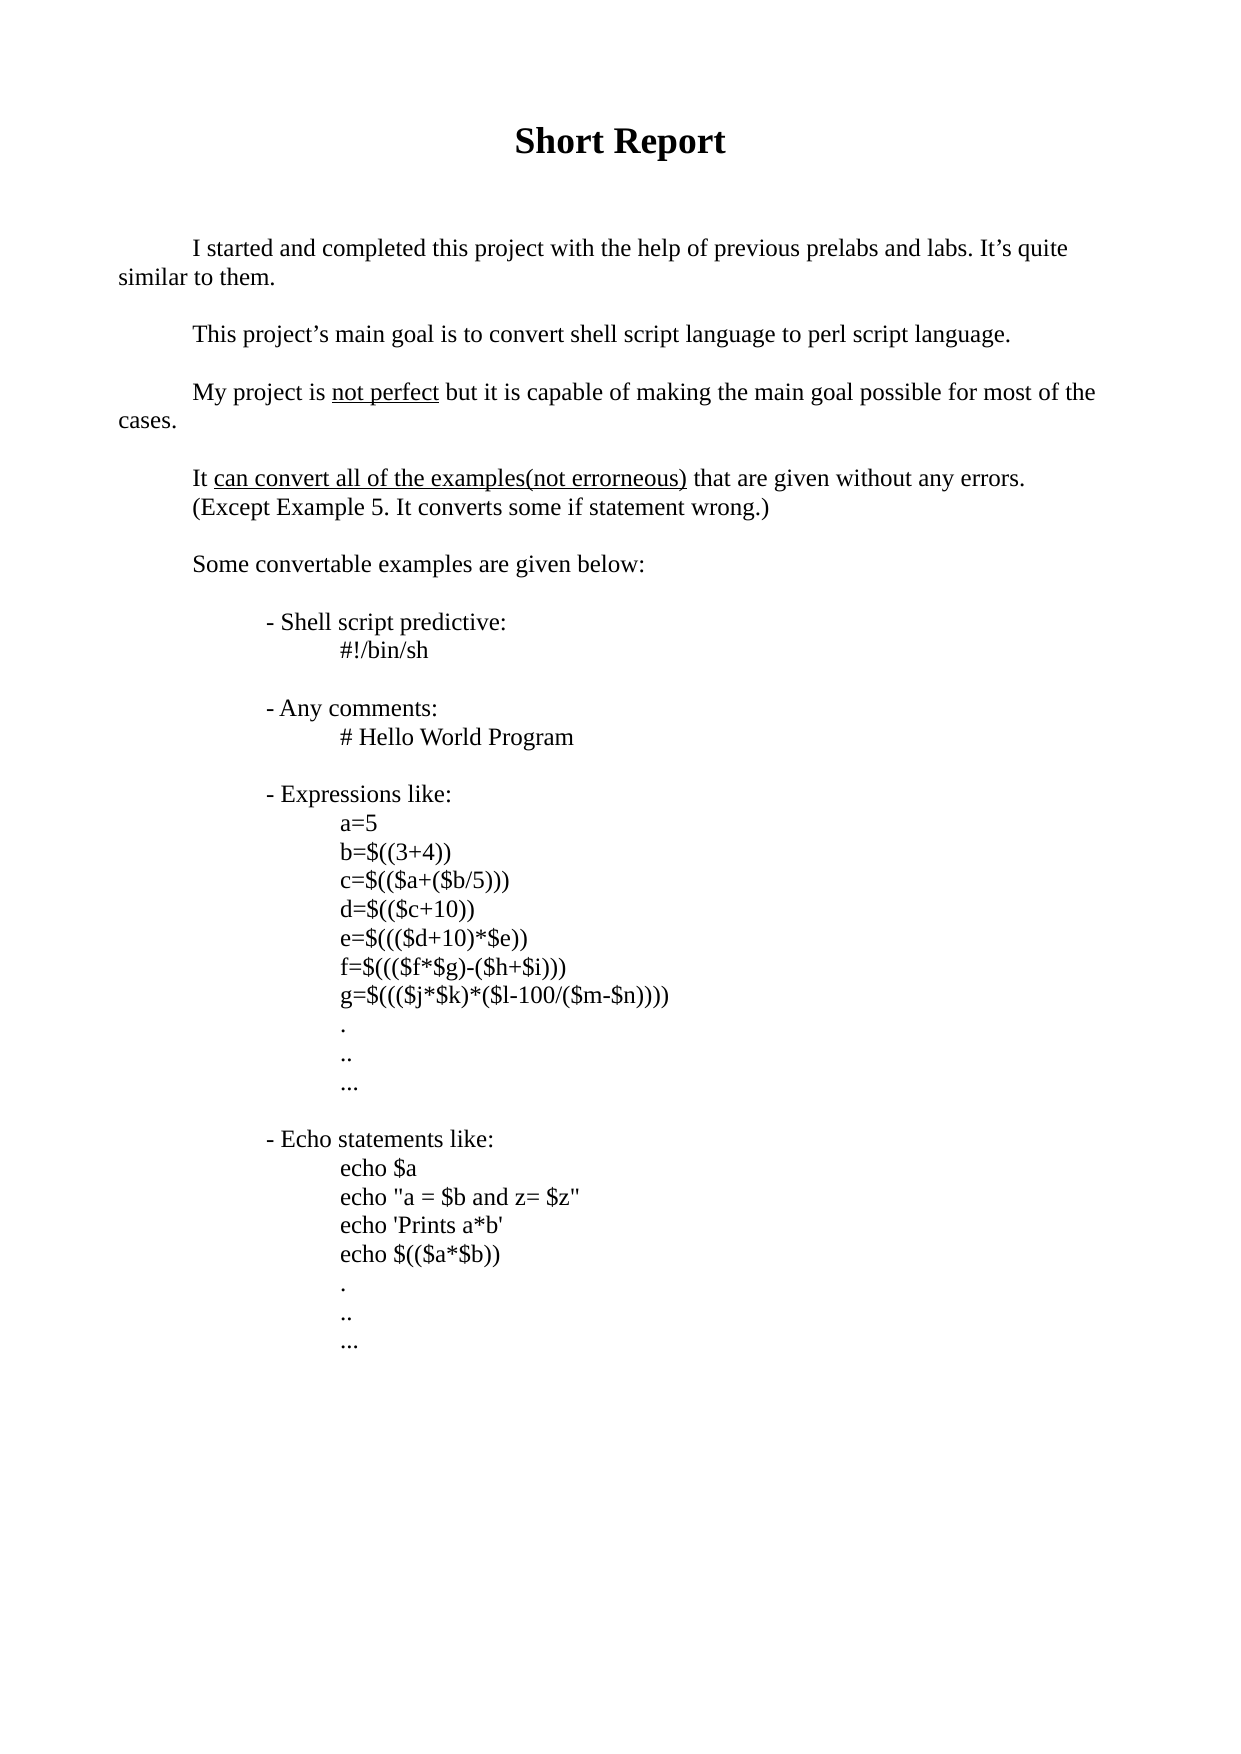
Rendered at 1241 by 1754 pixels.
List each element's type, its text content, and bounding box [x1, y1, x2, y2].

text - Echo statements like: [118, 1124, 1122, 1153]
text Short Report [118, 118, 1122, 161]
text - Any comments: [118, 693, 1122, 722]
text My project is not perfect but it is capable of making the main goal possible for most of the cases. [118, 377, 1122, 434]
text c=$(($a+($b/5))) [118, 866, 1122, 894]
text ... [118, 1067, 1122, 1096]
text b=$((3+4)) [118, 837, 1122, 866]
text .. [118, 1038, 1122, 1067]
text a=5 [118, 808, 1122, 837]
text Some convertable examples are given below: [118, 549, 1122, 578]
text echo $a [118, 1153, 1122, 1182]
text . [118, 1009, 1122, 1038]
text I started and completed this project with the help of previous prelabs and labs. It’s quite similar to them. [118, 233, 1122, 291]
text echo $(($a*$b)) [118, 1239, 1122, 1268]
text echo "a = $b and z= $z" [118, 1182, 1122, 1211]
text This project’s main goal is to convert shell script language to perl script language. [118, 319, 1122, 348]
text It can convert all of the examples(not errorneous) that are given without any errors. [118, 463, 1122, 492]
text # Hello World Program [118, 722, 1122, 751]
text g=$((($j*$k)*($l-100/($m-$n)))) [118, 981, 1122, 1009]
text .. [118, 1297, 1122, 1326]
text #!/bin/sh [118, 636, 1122, 664]
text e=$((($d+10)*$e)) [118, 923, 1122, 952]
text - Expressions like: [118, 779, 1122, 808]
text . [118, 1268, 1122, 1297]
text f=$((($f*$g)-($h+$i))) [118, 952, 1122, 981]
text d=$(($c+10)) [118, 894, 1122, 923]
text (Except Example 5. It converts some if statement wrong.) [118, 492, 1122, 521]
text - Shell script predictive: [118, 607, 1122, 636]
text echo 'Prints a*b' [118, 1211, 1122, 1239]
text ... [118, 1326, 1122, 1354]
